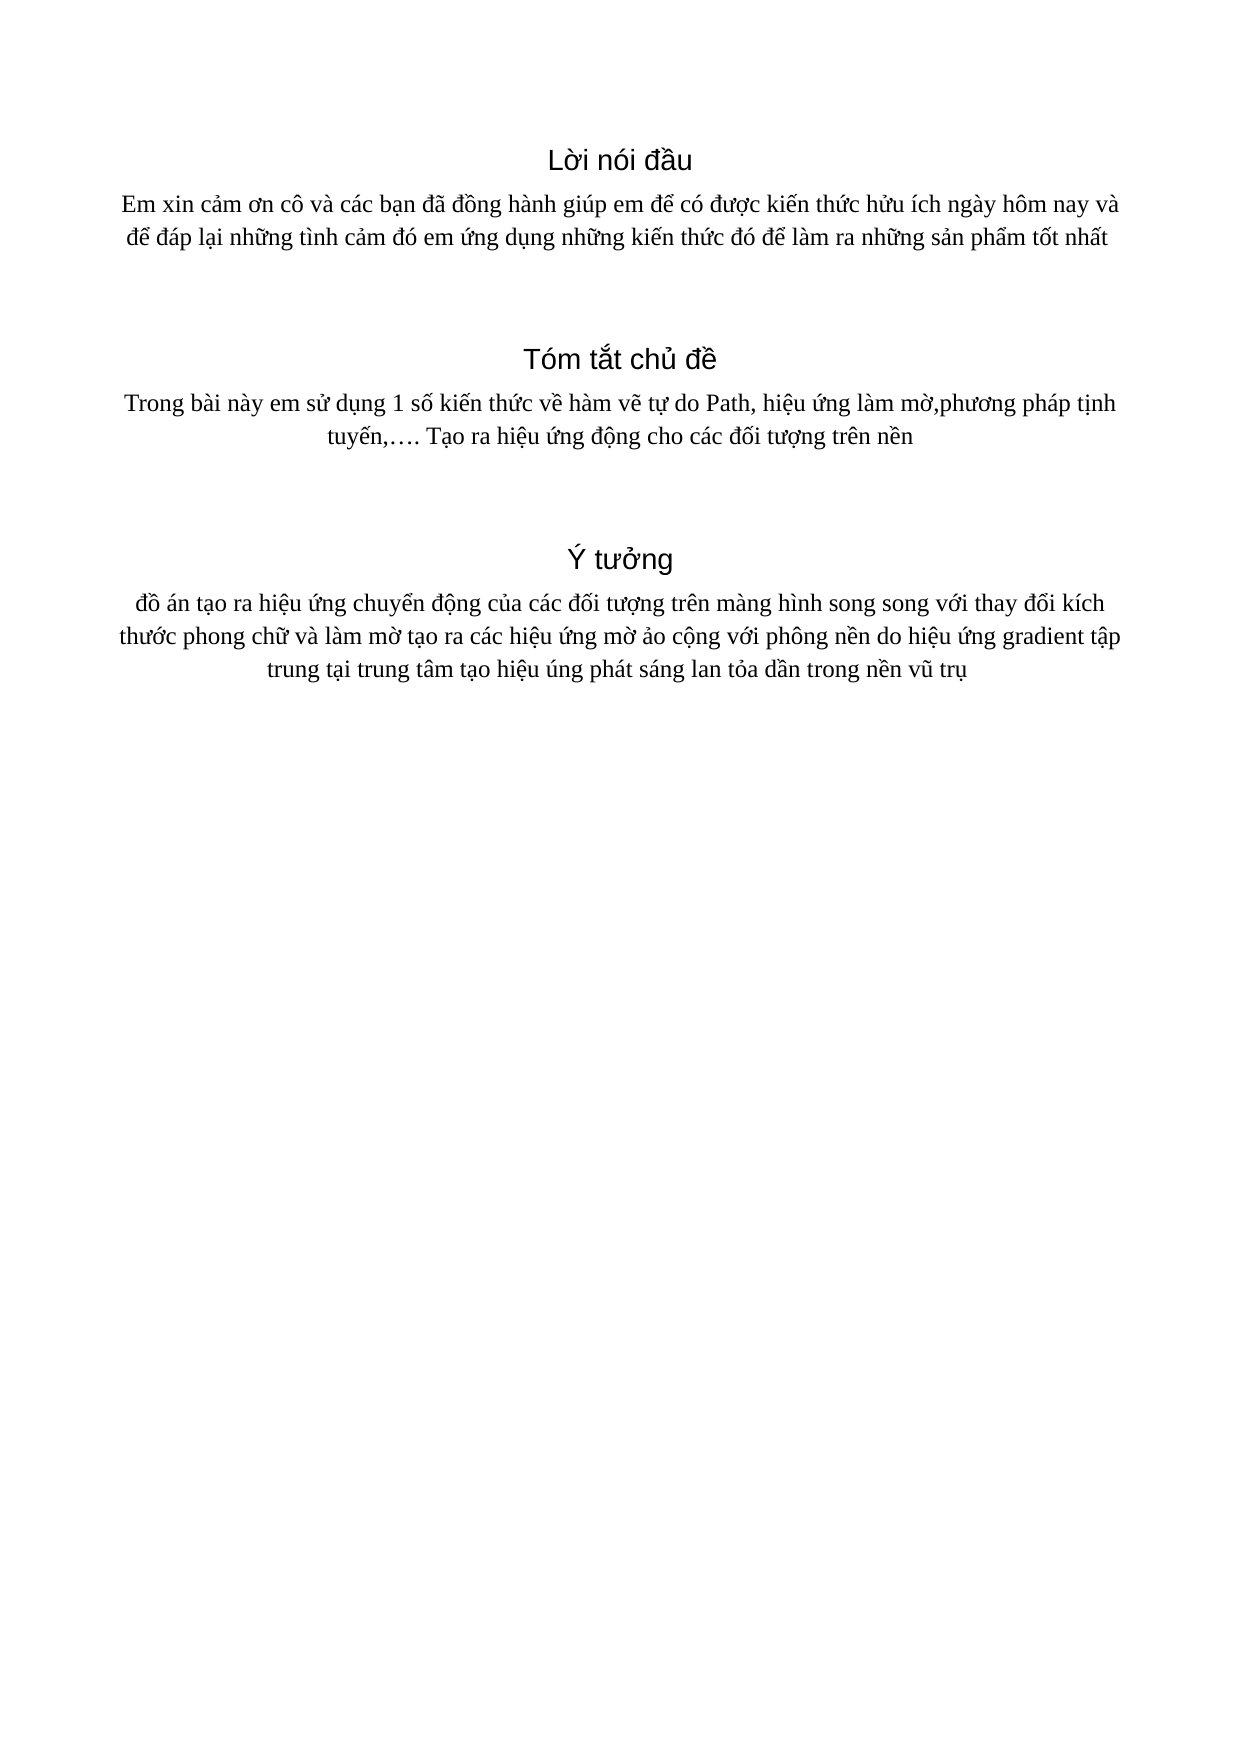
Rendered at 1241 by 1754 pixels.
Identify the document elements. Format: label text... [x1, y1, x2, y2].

text đồ án tạo ra hiệu ứng chuyển động của các đối tượng trên màng hình song song với thay đổi kích thước phong chữ và làm mờ tạo ra các hiệu ứng mờ ảo cộng với phông nền do hiệu ứng gradient tập trung tại trung tâm tạo hiệu úng phát sáng lan tỏa dần trong nền vũ trụ [118, 588, 1122, 682]
text Em xin cảm ơn cô và các bạn đã đồng hành giúp em để có được kiến thức hửu ích ngày hôm nay và để đáp lại những tình cảm đó em ứng dụng những kiến thức đó để làm ra những sản phẩm tốt nhất [118, 189, 1122, 251]
text Trong bài này em sử dụng 1 số kiến thức về hàm vẽ tự do Path, hiệu ứng làm mờ,phương pháp tịnh tuyến,…. Tạo ra hiệu ứng động cho các đối tượng trên nền [118, 388, 1122, 450]
subtitle Tóm tắt chủ đề [118, 342, 1122, 376]
subtitle Ý tưởng [118, 542, 1122, 575]
subtitle Lời nói đầu [118, 143, 1122, 177]
